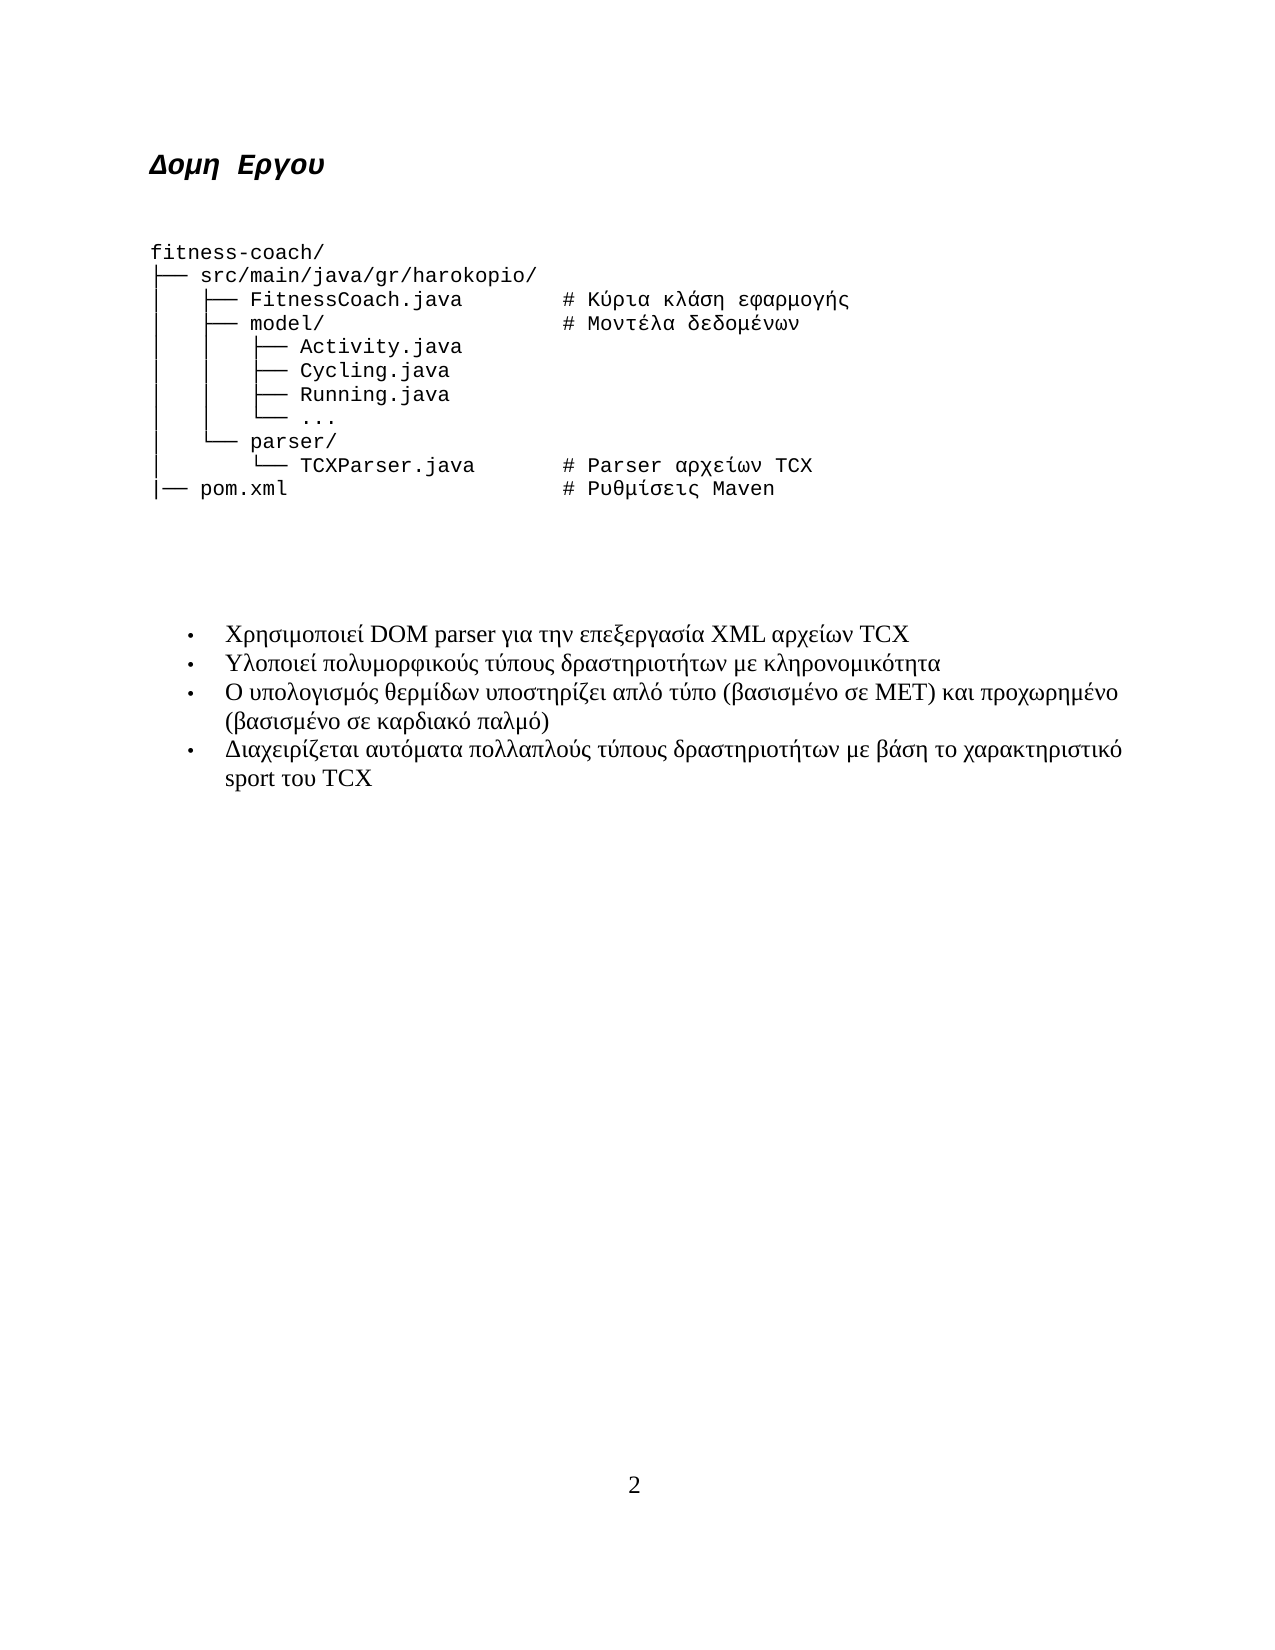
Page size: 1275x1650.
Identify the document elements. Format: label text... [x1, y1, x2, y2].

text |── pom.xml # Ρυθμίσεις Maven [150, 478, 1125, 502]
text │ │ ├── Running.java [257, 384, 1125, 407]
text │ ├── model/ # Μοντέλα δεδομένων [157, 313, 206, 336]
text │ │ ├── Running.java [207, 384, 256, 407]
text │ │ ├── Activity.java [150, 336, 1125, 360]
text │ │ ├── Running.java [157, 384, 206, 407]
list Διαχειρίζεται αυτόματα πολλαπλούς τύπους δραστηριοτήτων με βάση το χαρακτηριστικό sport του TCX [187, 734, 1125, 792]
list Χρησιμοποιεί DOM parser για την επεξεργασία XML αρχείων TCX [187, 619, 1125, 648]
text │ ├── model/ # Μοντέλα δεδομένων [207, 313, 1125, 336]
list Υλοποιεί πολυμορφικούς τύπους δραστηριοτήτων με κληρονομικότητα [187, 648, 1125, 677]
text ├── src/main/java/gr/harokopio/ [150, 265, 1125, 289]
text │ └── TCXParser.java # Parser αρχείων TCX [150, 454, 1125, 478]
list Ο υπολογισμός θερμίδων υποστηρίζει απλό τύπο (βασισμένο σε MET) και προχωρημένο (βασισμένο σε καρδιακό παλμό) [187, 677, 1125, 734]
subtitle Δομη Εργου [150, 150, 1125, 183]
text │ │ ├── Cycling.java [150, 360, 1125, 384]
text │ └── parser/ [157, 431, 1125, 454]
text │ │ └── ... [150, 407, 1125, 431]
text │ ├── FitnessCoach.java # Κύρια κλάση εφαρμογής [150, 289, 1125, 313]
text fitness-coach/ [150, 242, 1125, 265]
